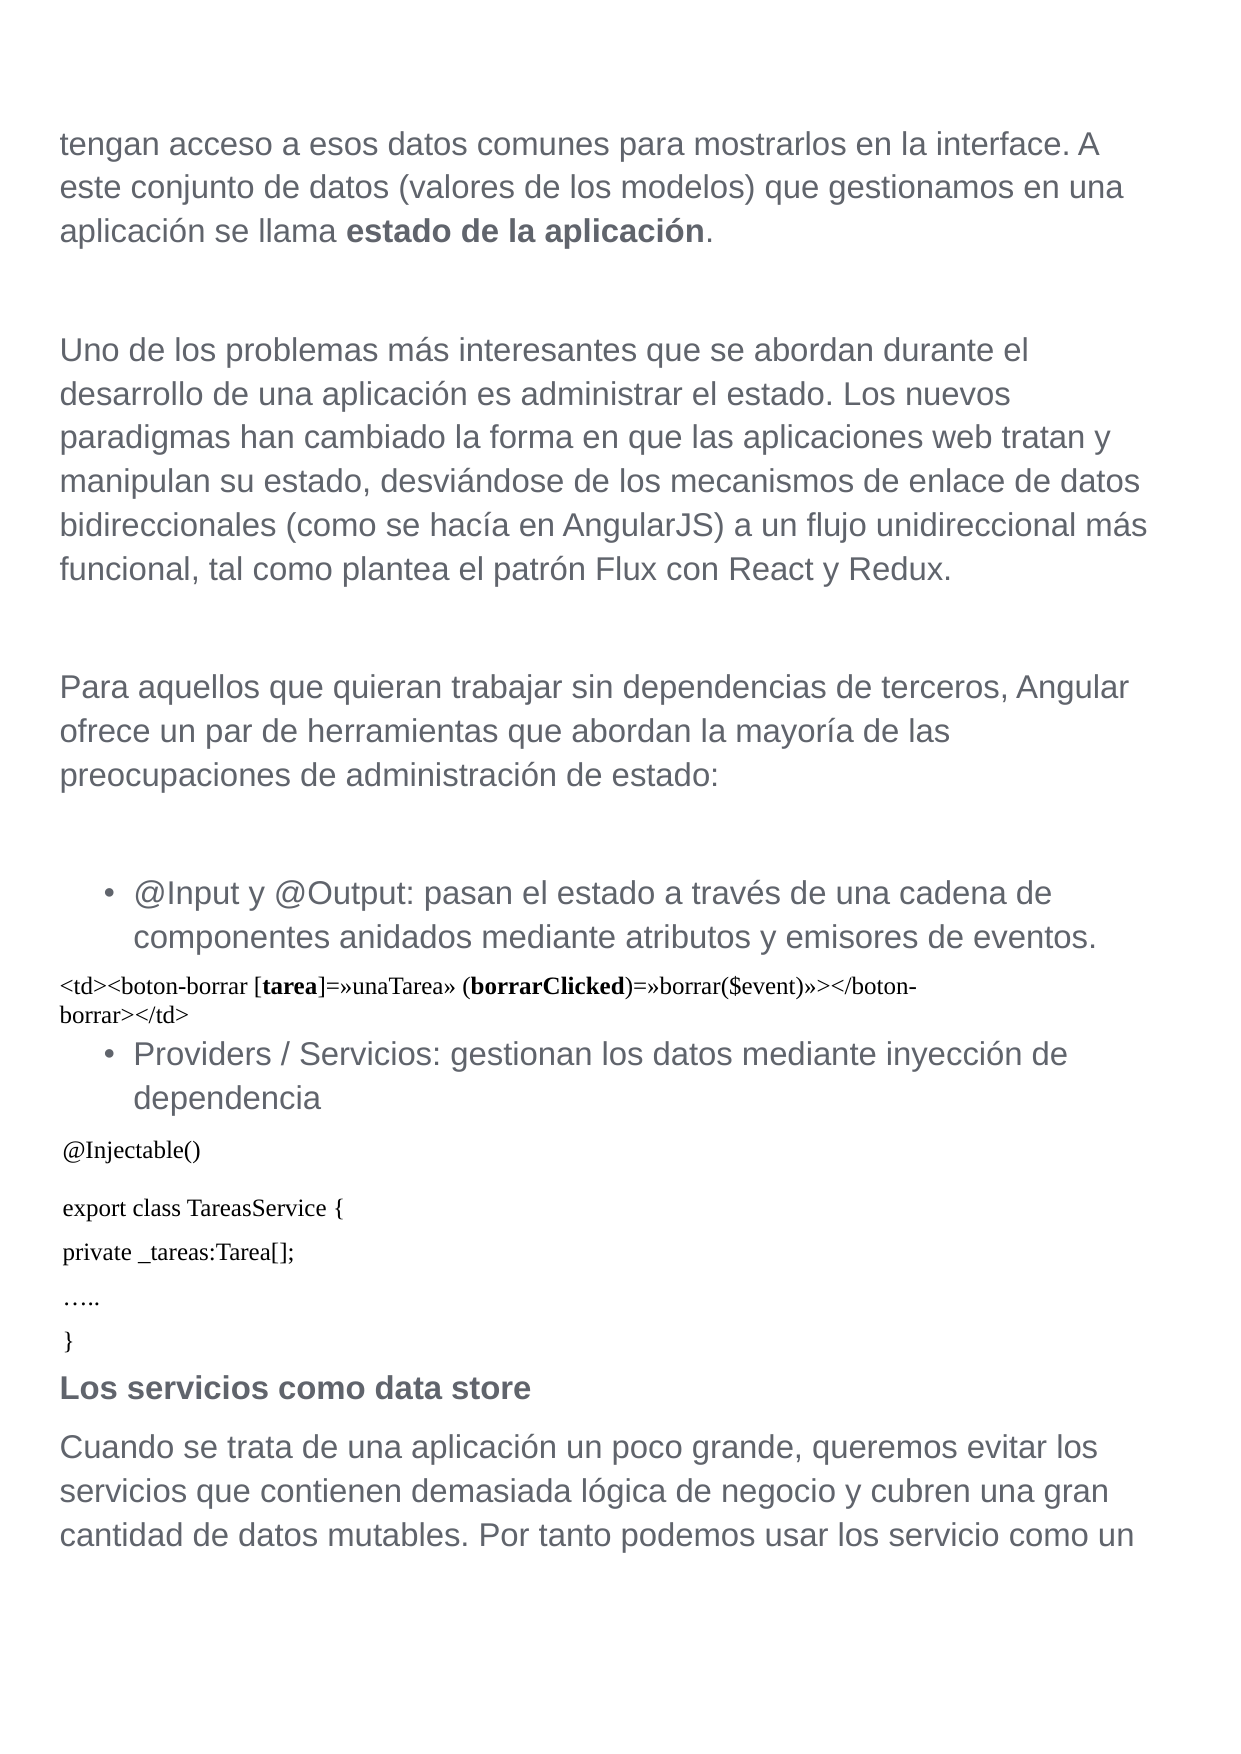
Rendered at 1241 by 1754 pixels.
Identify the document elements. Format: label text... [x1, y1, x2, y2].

table_header @Injectable() export class TareasService { private _tareas:Tarea[]; ….. } [59, 1132, 944, 1358]
list @Input y @Output: pasan el estado a través de una cadena de componentes anidados mediante atributos y emisores de eventos. [103, 868, 1170, 956]
text Para aquellos que quieran trabajar sin dependencias de terceros, Angular ofrece un par de herramientas que abordan la mayoría de las preocupaciones de administración de estado: [59, 662, 1170, 793]
text tengan acceso a esos datos comunes para mostrarlos en la interface. A este conjunto de datos (valores de los modelos) que gestionamos en una aplicación se llama estado de la aplicación. [59, 118, 1170, 249]
text Cuando se trata de una aplicación un poco grande, queremos evitar los servicios que contienen demasiada lógica de negocio y cubren una gran cantidad de datos mutables. Por tanto podemos usar los servicio como un [59, 1422, 1170, 1553]
text Los servicios como data store [59, 1363, 1170, 1406]
list Providers / Servicios: gestionan los datos mediante inyección de dependencia [103, 1029, 1170, 1116]
table_cell [59, 1358, 944, 1363]
text Uno de los problemas más interesantes que se abordan durante el desarrollo de una aplicación es administrar el estado. Los nuevos paradigmas han cambiado la forma en que las aplicaciones web tratan y manipulan su estado, desviándose de los mecanismos de enlace de datos bidireccionales (como se hacía en AngularJS) a un flujo unidireccional más funcional, tal como plantea el patrón Flux con React y Redux. [59, 324, 1170, 587]
table_header <td><boton-borrar [tarea]=»unaTarea» (borrarClicked)=»borrar($event)»></boton-borrar></td> [59, 971, 944, 1029]
